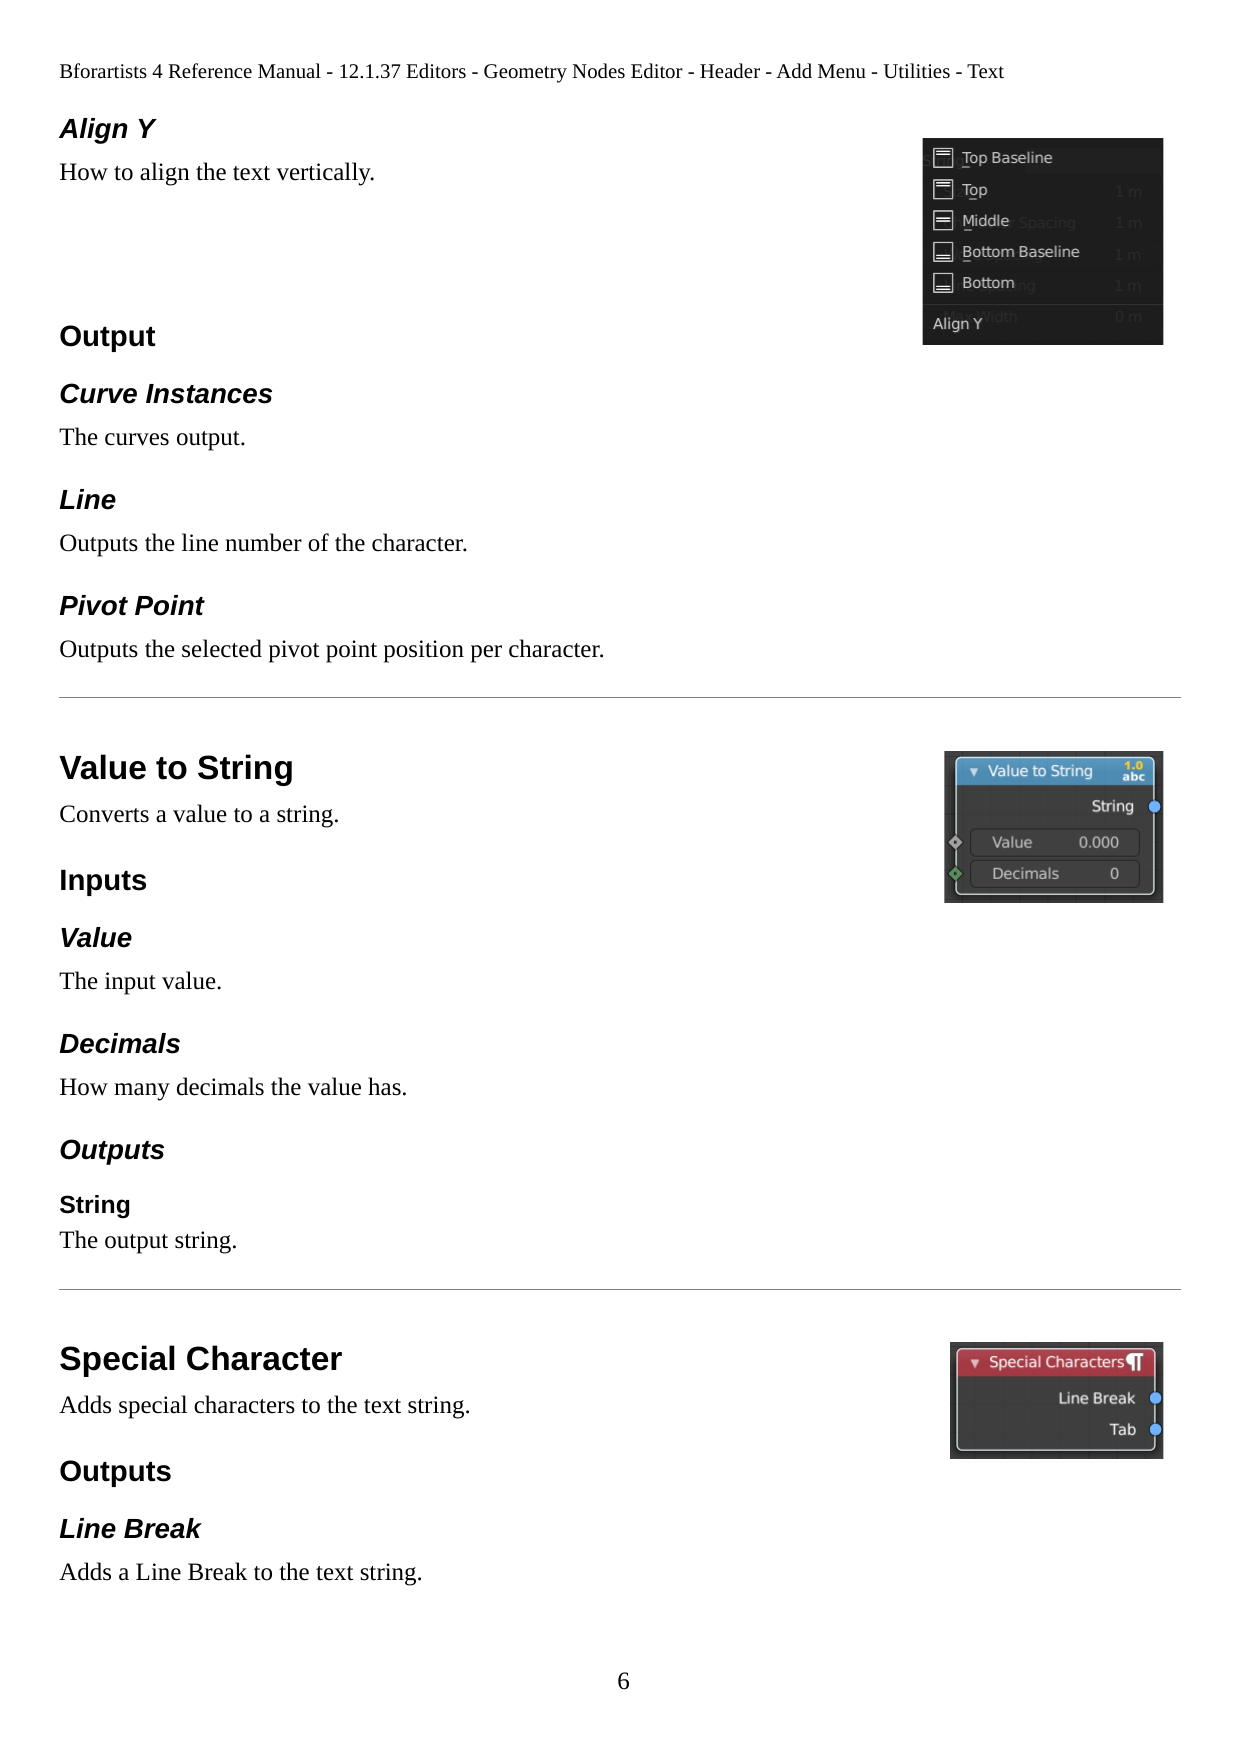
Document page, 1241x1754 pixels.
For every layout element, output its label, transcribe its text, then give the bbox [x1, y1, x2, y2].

subtitle Outputs [59, 1133, 1181, 1165]
picture [950, 1342, 1164, 1459]
picture [944, 751, 1164, 903]
subtitle Output [59, 319, 1181, 352]
text Outputs the selected pivot point position per character. [59, 634, 1181, 662]
picture [922, 138, 1164, 345]
subtitle Value to String [59, 748, 1181, 786]
subtitle Align Y [59, 113, 1181, 144]
subtitle Line Break [59, 1512, 1181, 1544]
subtitle Outputs [59, 1454, 1181, 1487]
subtitle Line [59, 483, 1181, 515]
subtitle Decimals [59, 1027, 1181, 1059]
subtitle String [59, 1190, 1181, 1219]
text Converts a value to a string. [59, 799, 944, 828]
text How to align the text vertically. [59, 157, 922, 186]
subtitle Inputs [59, 863, 944, 896]
subtitle [1164, 863, 1181, 896]
text Adds a Line Break to the text string. [59, 1557, 1181, 1586]
subtitle Special Character [59, 1339, 1181, 1378]
text Outputs the line number of the character. [59, 528, 1181, 557]
subtitle Pivot Point [59, 589, 1181, 621]
text The output string. [59, 1225, 1181, 1254]
text How many decimals the value has. [59, 1072, 1181, 1100]
subtitle Curve Instances [59, 377, 1181, 409]
text The input value. [59, 966, 1181, 994]
subtitle Value [59, 921, 1181, 953]
text Adds special characters to the text string. [59, 1390, 950, 1419]
text The curves output. [59, 422, 1181, 451]
